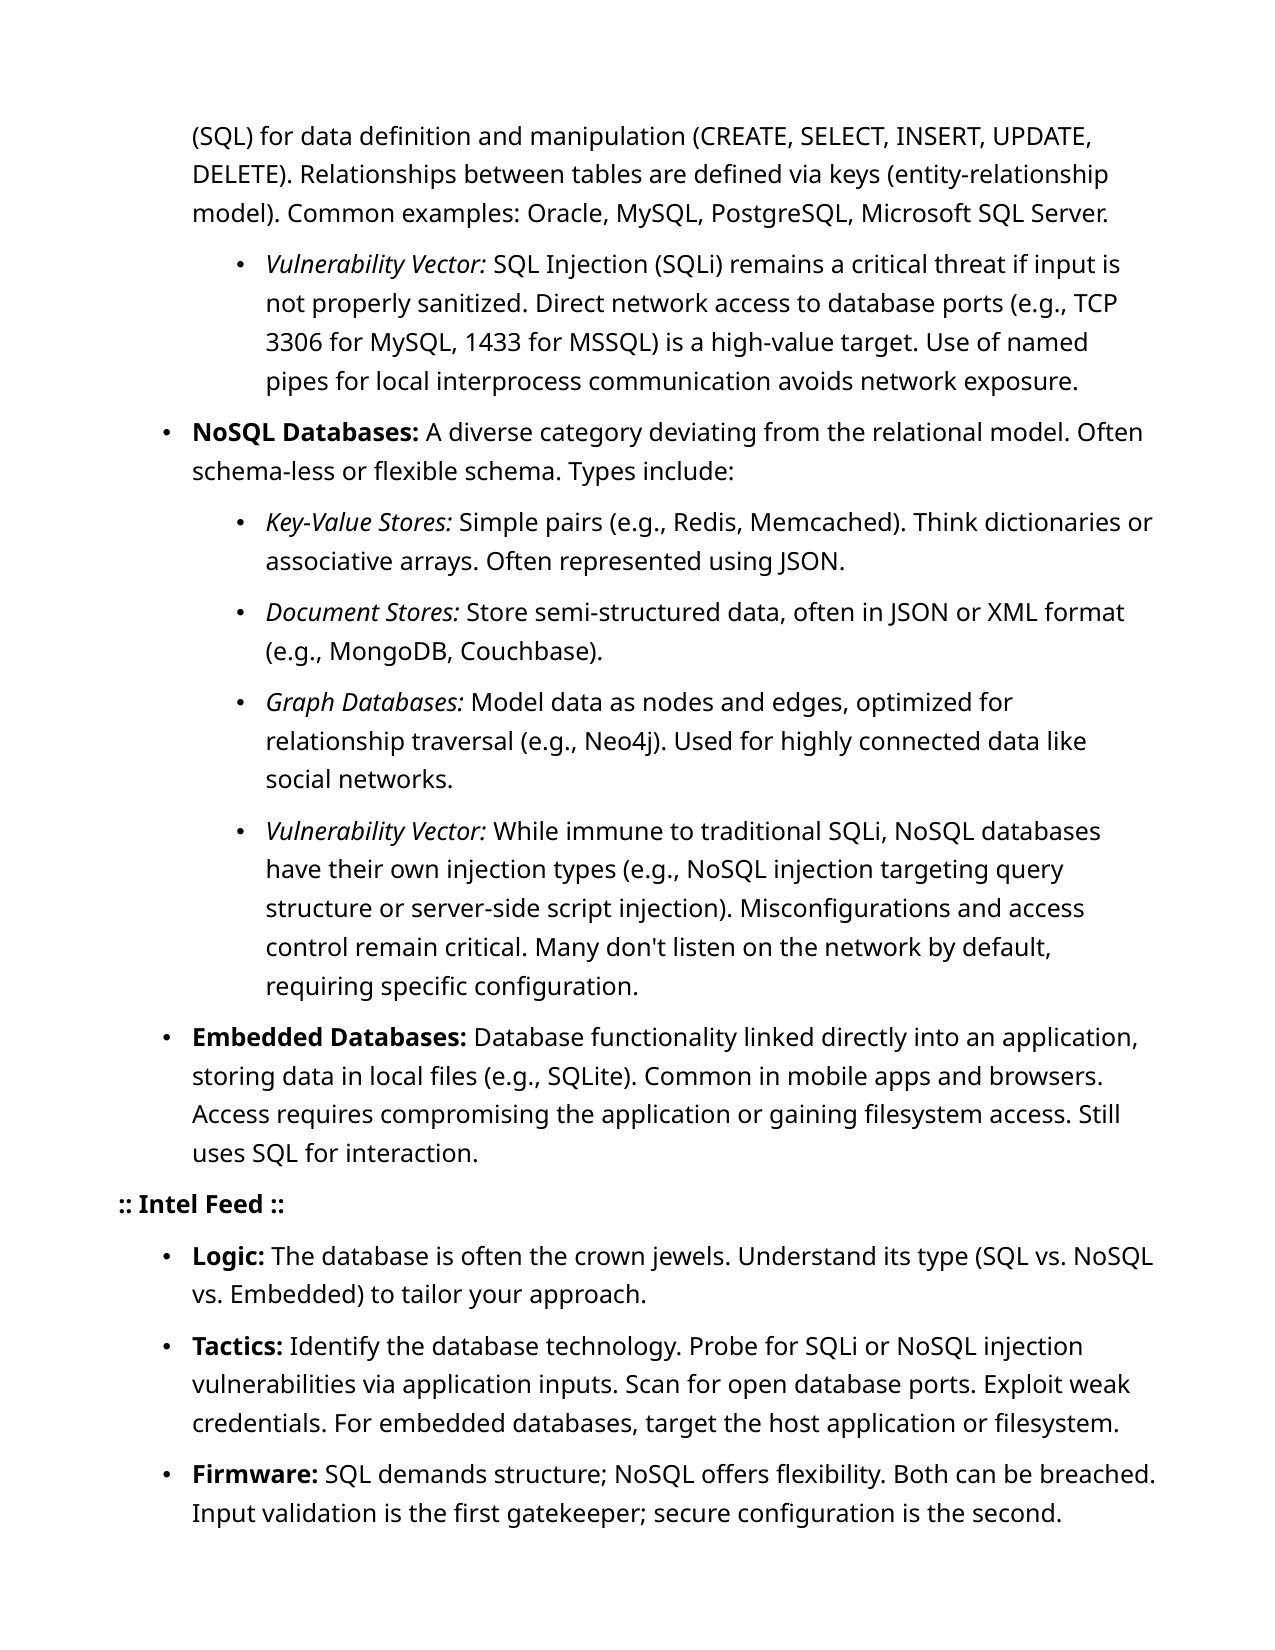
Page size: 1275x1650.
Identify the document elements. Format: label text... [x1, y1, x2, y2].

subtitle :: Intel Feed :: [118, 1187, 1157, 1221]
list Embedded Databases: Database functionality linked directly into an application, storing data in local files (e.g., SQLite). Common in mobile apps and browsers. Access requires compromising the application or gaining filesystem access. Still uses SQL for interaction. [162, 1019, 1157, 1170]
list Vulnerability Vector: While immune to traditional SQLi, NoSQL databases have their own injection types (e.g., NoSQL injection targeting query structure or server-side script injection). Misconfigurations and access control remain critical. Many don't listen on the network by default, requiring specific configuration. [236, 813, 1157, 1002]
list Logic: The database is often the crown jewels. Understand its type (SQL vs. NoSQL vs. Embedded) to tailor your approach. [162, 1238, 1157, 1311]
list NoSQL Databases: A diverse category deviating from the relational model. Often schema-less or flexible schema. Types include: [162, 414, 1157, 487]
list (SQL) for data definition and manipulation (CREATE, SELECT, INSERT, UPDATE, DELETE). Relationships between tables are defined via keys (entity-relationship model). Common examples: Oracle, MySQL, PostgreSQL, Microsoft SQL Server. [162, 118, 1157, 230]
list Vulnerability Vector: SQL Injection (SQLi) remains a critical threat if input is not properly sanitized. Direct network access to database ports (e.g., TCP 3306 for MySQL, 1433 for MSSQL) is a high-value target. Use of named pipes for local interprocess communication avoids network exposure. [236, 247, 1157, 397]
list Tactics: Identify the database technology. Probe for SQLi or NoSQL injection vulnerabilities via application inputs. Scan for open database ports. Exploit weak credentials. For embedded databases, target the host application or filesystem. [162, 1328, 1157, 1440]
list Document Stores: Store semi-structured data, often in JSON or XML format (e.g., MongoDB, Couchbase). [236, 594, 1157, 667]
list Firmware: SQL demands structure; NoSQL offers flexibility. Both can be breached. Input validation is the first gatekeeper; secure configuration is the second. [162, 1457, 1157, 1530]
list Graph Databases: Model data as nodes and edges, optimized for relationship traversal (e.g., Neo4j). Used for highly connected data like social networks. [236, 684, 1157, 796]
list Key-Value Stores: Simple pairs (e.g., Redis, Memcached). Think dictionaries or associative arrays. Often represented using JSON. [236, 504, 1157, 577]
